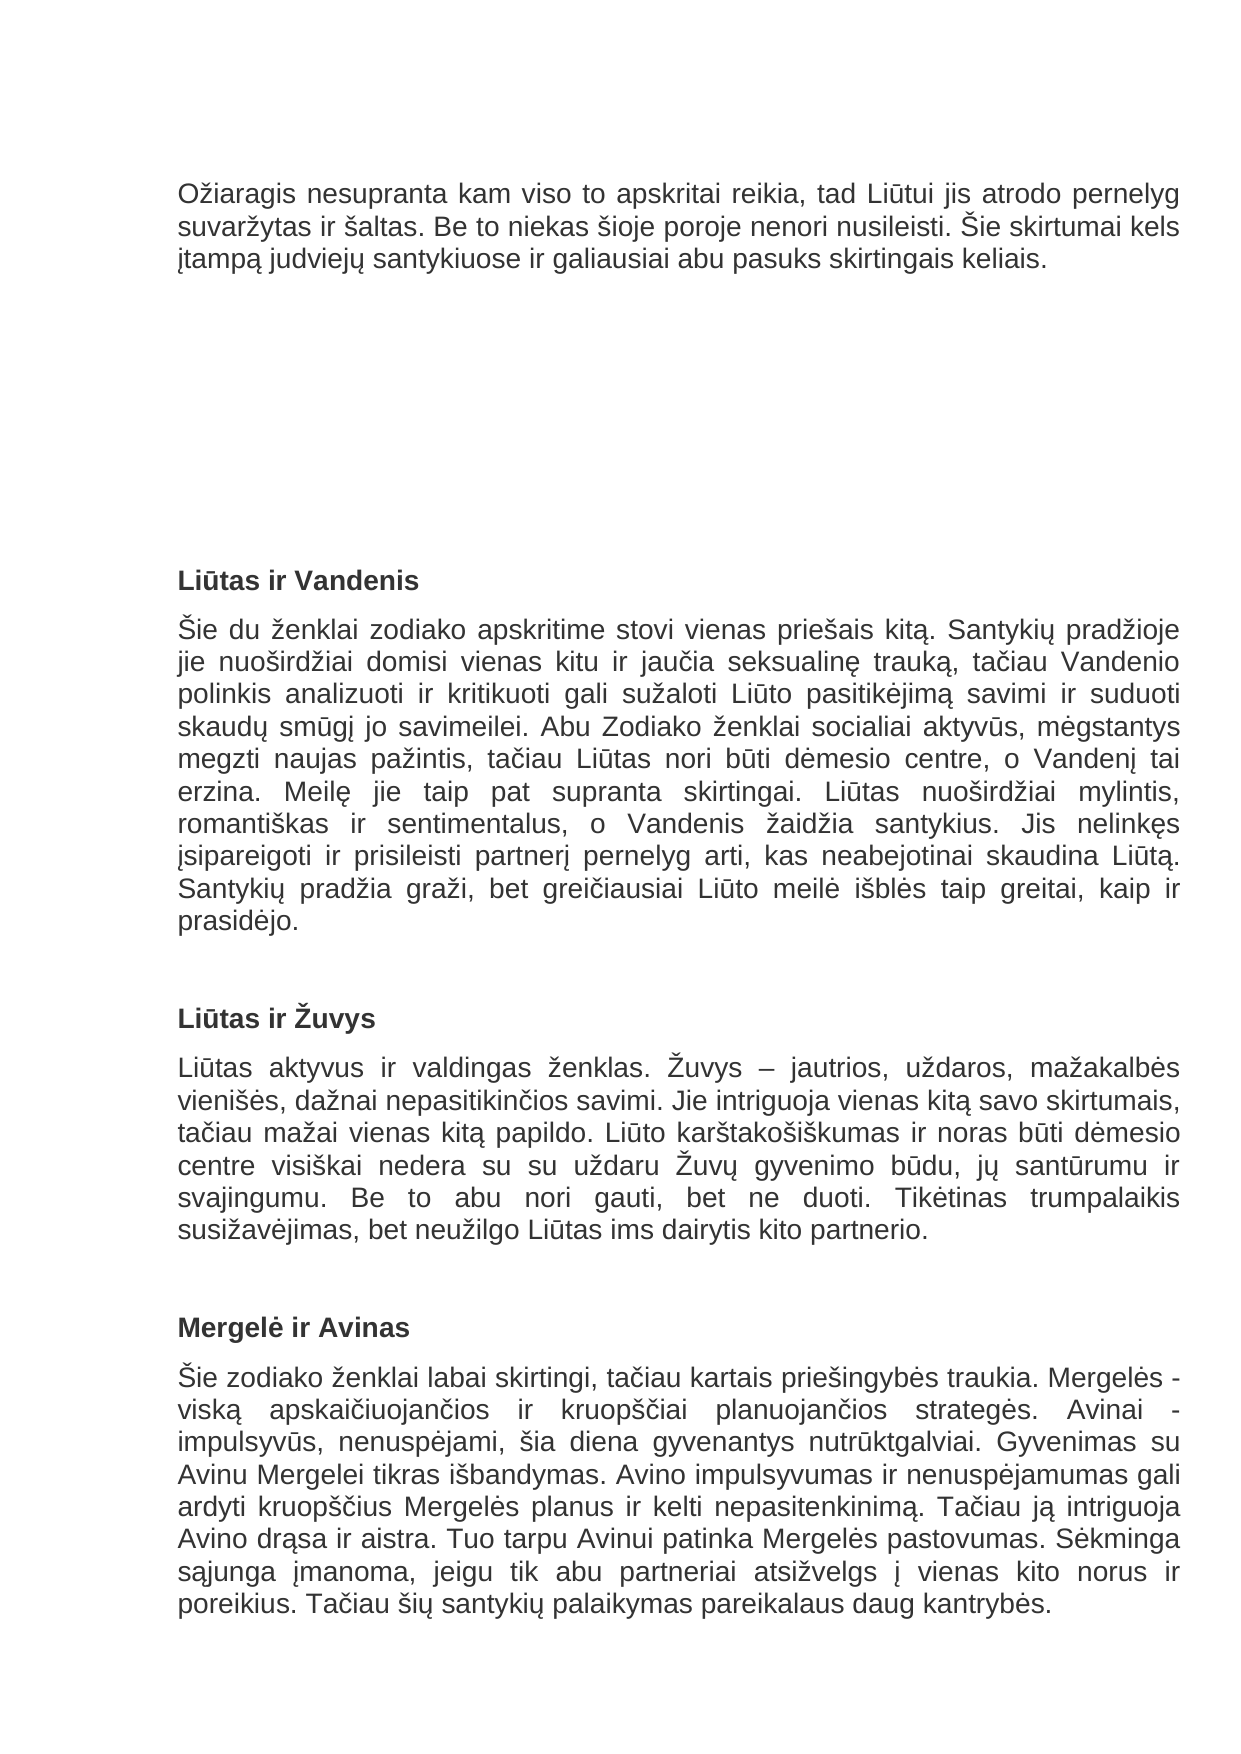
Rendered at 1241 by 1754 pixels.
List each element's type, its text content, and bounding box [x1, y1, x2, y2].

text Liūtas aktyvus ir valdingas ženklas. Žuvys – jautrios, uždaros, mažakalbės vienišės, dažnai nepasitikinčios savimi. Jie intriguoja vienas kitą savo skirtumais, tačiau mažai vienas kitą papildo. Liūto karštakošiškumas ir noras būti dėmesio centre visiškai nedera su su uždaru Žuvų gyvenimo būdu, jų santūrumu ir svajingumu. Be to abu nori gauti, bet ne duoti. Tikėtinas trumpalaikis susižavėjimas, bet neužilgo Liūtas ims dairytis kito partnerio. [177, 1051, 1181, 1246]
text Šie du ženklai zodiako apskritime stovi vienas priešais kitą. Santykių pradžioje jie nuoširdžiai domisi vienas kitu ir jaučia seksualinę trauką, tačiau Vandenio polinkis analizuoti ir kritikuoti gali sužaloti Liūto pasitikėjimą savimi ir suduoti skaudų smūgį jo savimeilei. Abu Zodiako ženklai socialiai aktyvūs, mėgstantys megzti naujas pažintis, tačiau Liūtas nori būti dėmesio centre, o Vandenį tai erzina. Meilę jie taip pat supranta skirtingai. Liūtas nuoširdžiai mylintis, romantiškas ir sentimentalus, o Vandenis žaidžia santykius. Jis nelinkęs įsipareigoti ir prisileisti partnerį pernelyg arti, kas neabejotinai skaudina Liūtą. Santykių pradžia graži, bet greičiausiai Liūto meilė išblės taip greitai, kaip ir prasidėjo. [177, 613, 1181, 937]
text Šie zodiako ženklai labai skirtingi, tačiau kartais priešingybės traukia. Mergelės - viską apskaičiuojančios ir kruopščiai planuojančios strategės. Avinai - impulsyvūs, nenuspėjami, šia diena gyvenantys nutrūktgalviai. Gyvenimas su Avinu Mergelei tikras išbandymas. Avino impulsyvumas ir nenuspėjamumas gali ardyti kruopščius Mergelės planus ir kelti nepasitenkinimą. Tačiau ją intriguoja Avino drąsa ir aistra. Tuo tarpu Avinui patinka Mergelės pastovumas. Sėkminga sąjunga įmanoma, jeigu tik abu partneriai atsižvelgs į vienas kito norus ir poreikius. Tačiau šių santykių palaikymas pareikalaus daug kantrybės. [177, 1361, 1181, 1620]
text Mergelė ir Avinas [177, 1311, 1181, 1344]
text Liūtas ir Žuvys [177, 1002, 1181, 1035]
text Liūtas ir Vandenis [177, 563, 1181, 596]
text Ožiaragis nesupranta kam viso to apskritai reikia, tad Liūtui jis atrodo pernelyg suvaržytas ir šaltas. Be to niekas šioje poroje nenori nusileisti. Šie skirtumai kels įtampą judviejų santykiuose ir galiausiai abu pasuks skirtingais keliais. [177, 177, 1181, 274]
